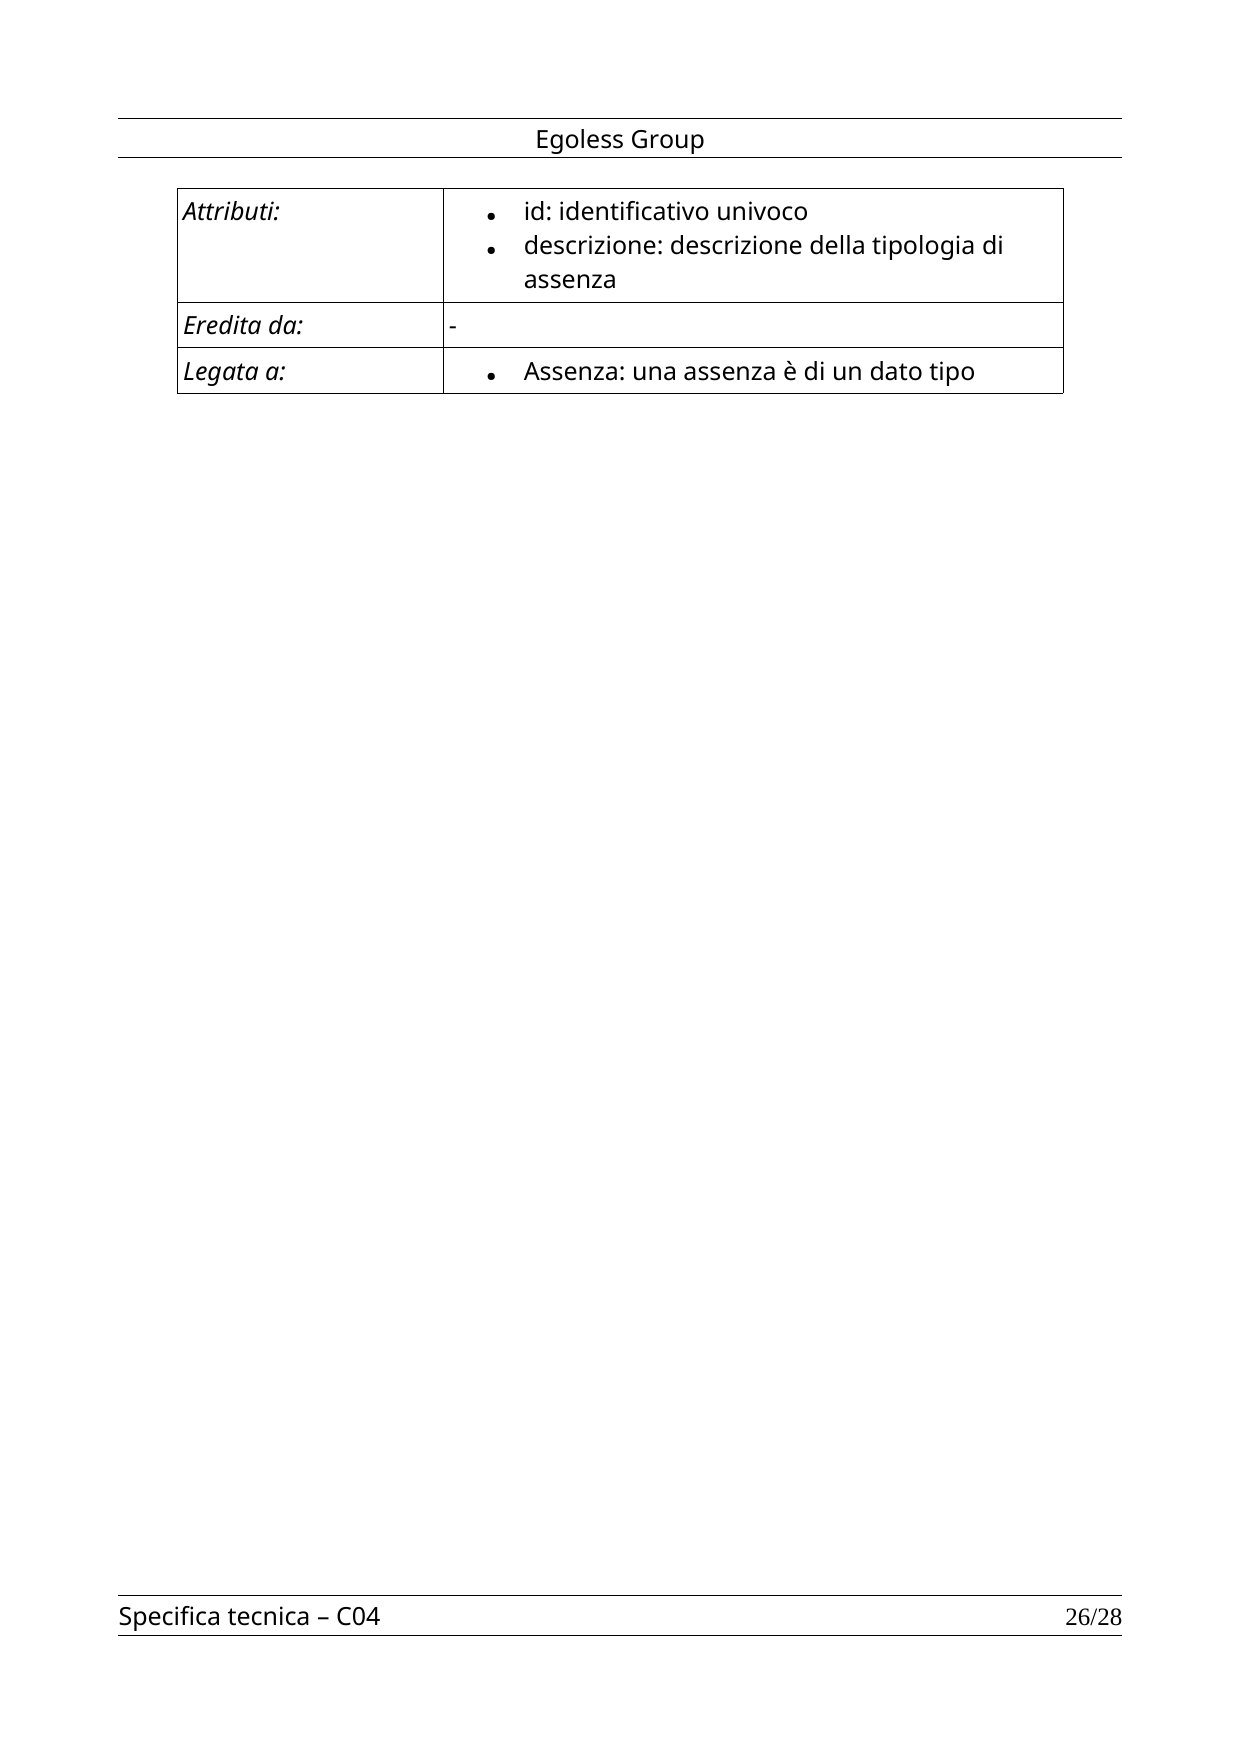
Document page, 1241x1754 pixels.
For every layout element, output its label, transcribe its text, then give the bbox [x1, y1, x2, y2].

table_cell Attributi: [178, 189, 443, 302]
table_cell Eredita da: [178, 303, 443, 347]
table_cell id: identificativo univoco descrizione: descrizione della tipologia di assenza [444, 189, 1063, 302]
table_cell Assenza: una assenza è di un dato tipo [444, 348, 1063, 393]
table_cell Legata a: [178, 348, 443, 393]
table_cell - [444, 303, 1063, 347]
